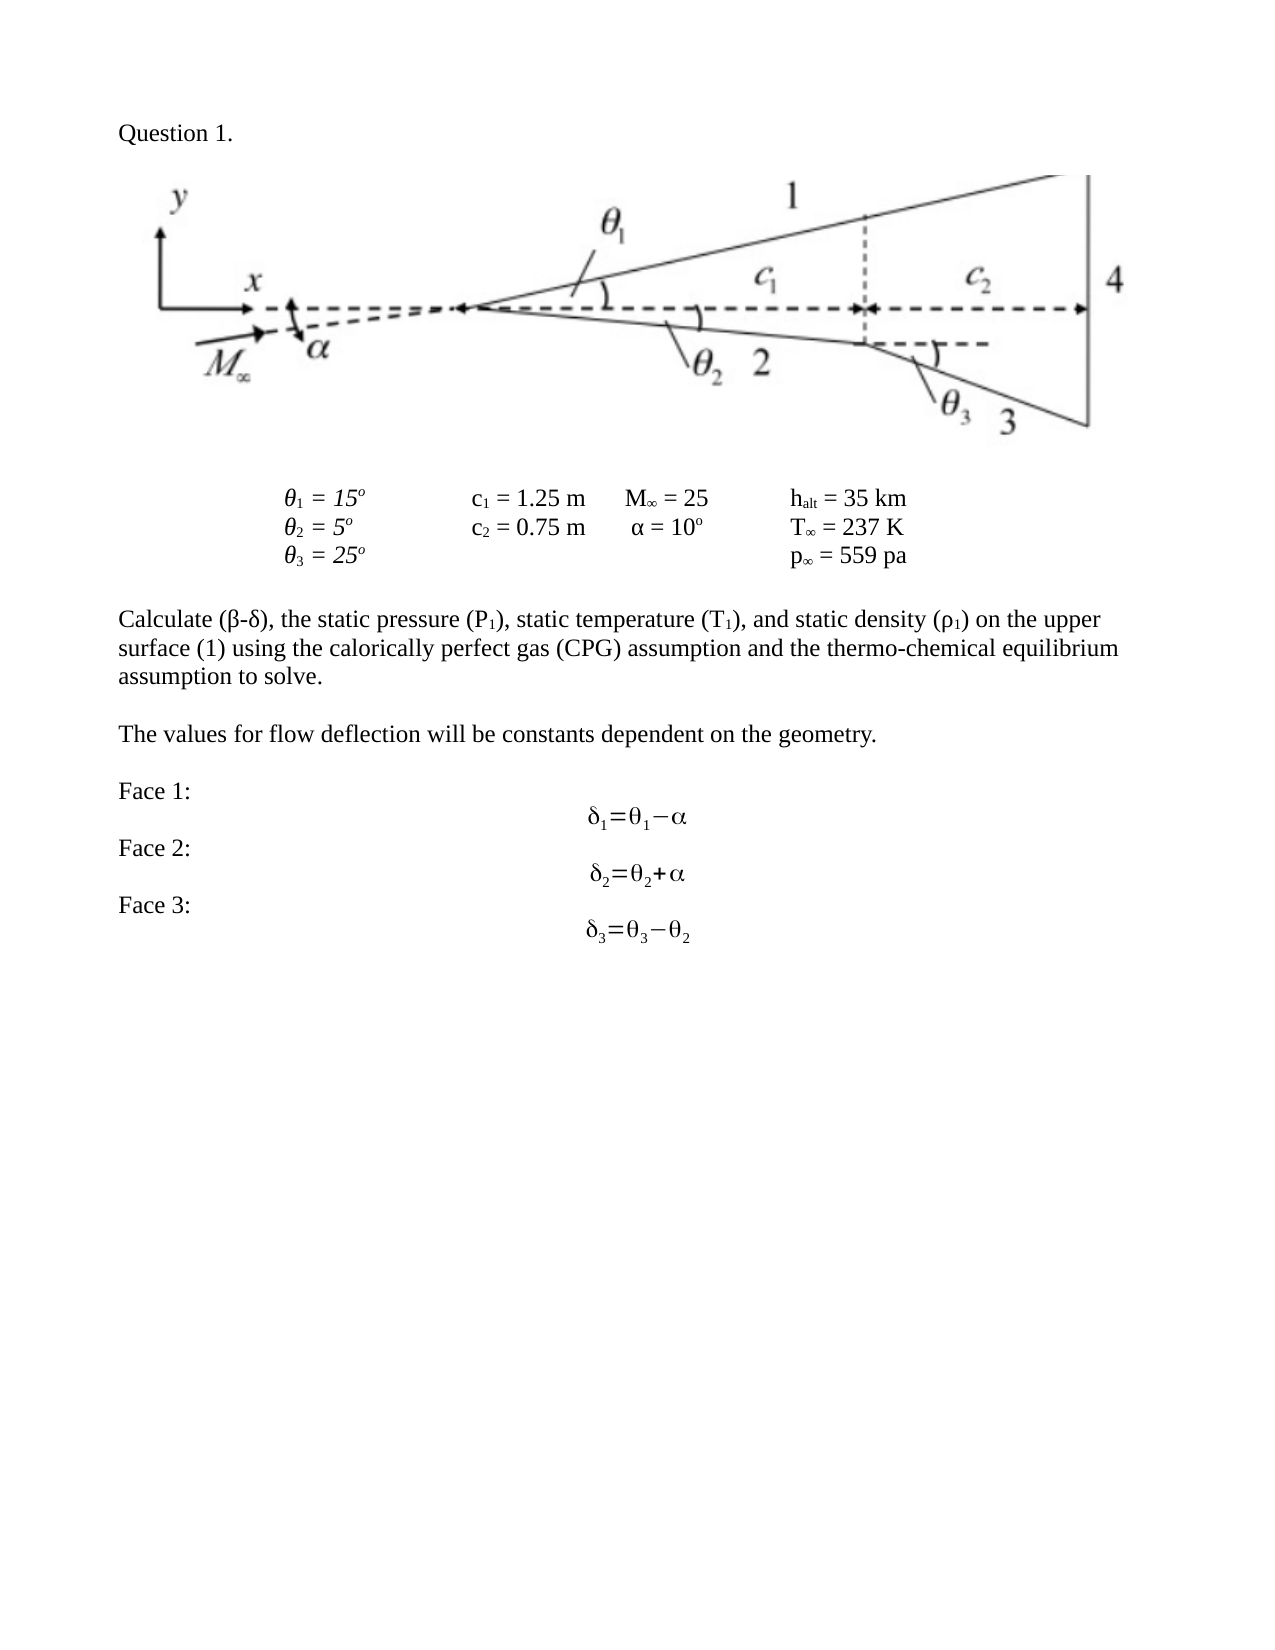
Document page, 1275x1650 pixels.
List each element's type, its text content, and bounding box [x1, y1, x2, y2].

table_header M∞ = 25 α = 10o [619, 478, 784, 575]
table_header c1 = 1.25 m c2 = 0.75 m [466, 478, 619, 575]
picture [140, 175, 1135, 449]
table_header halt = 35 km T∞ = 237 K p∞ = 559 pa [784, 478, 981, 575]
text Calculate (β-δ), the static pressure (P1), static temperature (T1), and static density (ρ1) on the upper surface (1) using the calorically perfect gas (CPG) assumption and the thermo-chemical equilibrium assumption to solve. [118, 604, 1157, 690]
text Face 2: [118, 833, 1157, 862]
text Face 3: [118, 890, 1157, 919]
text Question 1. [118, 118, 1157, 147]
text The values for flow deflection will be constants dependent on the geometry. [118, 719, 1157, 748]
table_header θ1 = 15o θ2 = 5o θ3 = 25o [278, 478, 466, 575]
text Face 1: [118, 776, 1157, 805]
